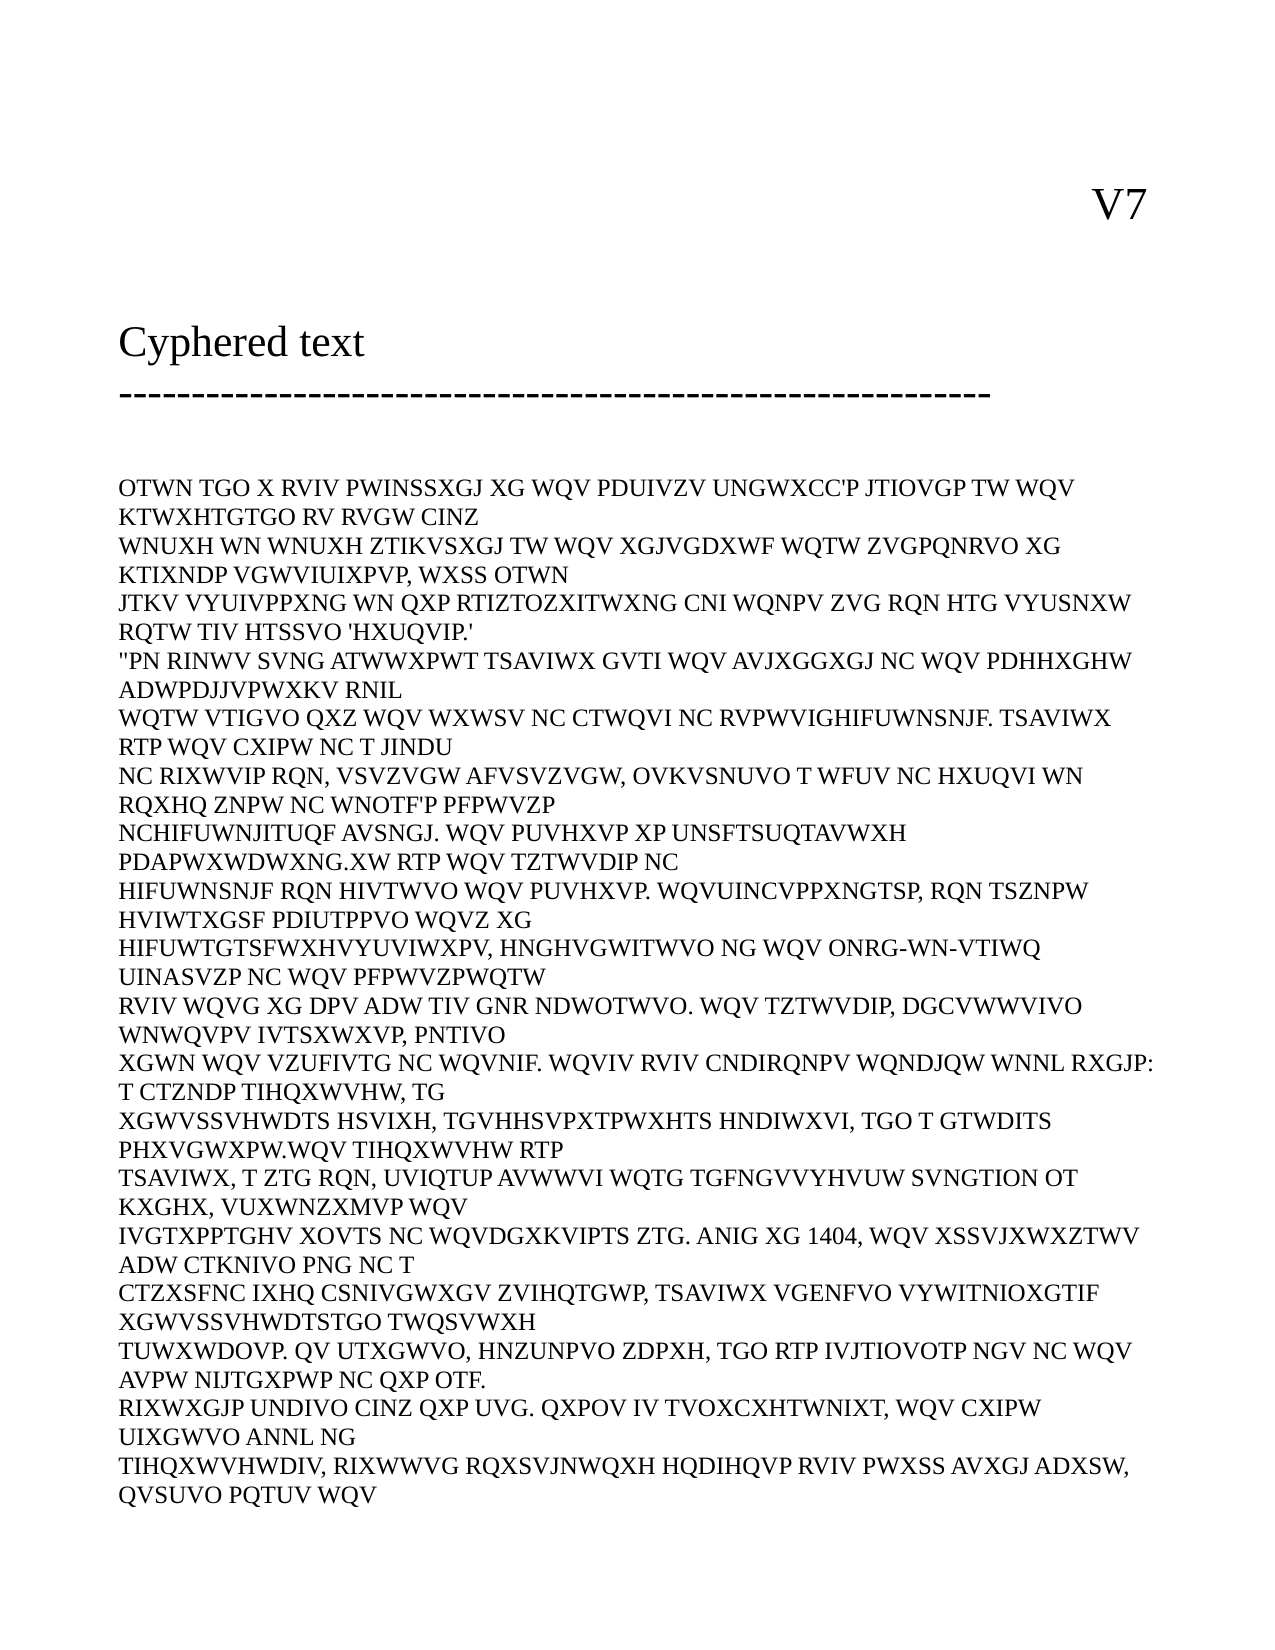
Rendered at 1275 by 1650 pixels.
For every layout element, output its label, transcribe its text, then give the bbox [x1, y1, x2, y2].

text ------------------------------------------------------------ [118, 366, 1157, 416]
text CTZXSFNC IXHQ CSNIVGWXGV ZVIHQTGWP, TSAVIWX VGENFVO VYWITNIOXGTIF XGWVSSVHWDTSTGO TWQSVWXH [118, 1278, 1157, 1336]
text Cyphered text [118, 315, 1157, 366]
text V7 [118, 176, 1157, 229]
text WQTW VTIGVO QXZ WQV WXWSV NC CTWQVI NC RVPWVIGHIFUWNSNJF. TSAVIWX RTP WQV CXIPW NC T JINDU [118, 703, 1157, 761]
text TUWXWDOVP. QV UTXGWVO, HNZUNPVO ZDPXH, TGO RTP IVJTIOVOTP NGV NC WQV AVPW NIJTGXPWP NC QXP OTF. [118, 1336, 1157, 1393]
text HIFUWTGTSFWXHVYUVIWXPV, HNGHVGWITWVO NG WQV ONRG-WN-VTIWQ UINASVZP NC WQV PFPWVZPWQTW [118, 933, 1157, 991]
text RVIV WQVG XG DPV ADW TIV GNR NDWOTWVO. WQV TZTWVDIP, DGCVWWVIVO WNWQVPV IVTSXWXVP, PNTIVO [118, 991, 1157, 1048]
text OTWN TGO X RVIV PWINSSXGJ XG WQV PDUIVZV UNGWXCC'P JTIOVGP TW WQV KTWXHTGTGO RV RVGW CINZ [118, 473, 1157, 531]
text WNUXH WN WNUXH ZTIKVSXGJ TW WQV XGJVGDXWF WQTW ZVGPQNRVO XG KTIXNDP VGWVIUIXPVP, WXSS OTWN [118, 531, 1157, 588]
text HIFUWNSNJF RQN HIVTWVO WQV PUVHXVP. WQVUINCVPPXNGTSP, RQN TSZNPW HVIWTXGSF PDIUTPPVO WQVZ XG [118, 876, 1157, 933]
text TIHQXWVHWDIV, RIXWWVG RQXSVJNWQXH HQDIHQVP RVIV PWXSS AVXGJ ADXSW, QVSUVO PQTUV WQV [118, 1451, 1157, 1508]
text XGWVSSVHWDTS HSVIXH, TGVHHSVPXTPWXHTS HNDIWXVI, TGO T GTWDITS PHXVGWXPW.WQV TIHQXWVHW RTP [118, 1106, 1157, 1163]
text JTKV VYUIVPPXNG WN QXP RTIZTOZXITWXNG CNI WQNPV ZVG RQN HTG VYUSNXW RQTW TIV HTSSVO 'HXUQVIP.' [118, 588, 1157, 646]
text XGWN WQV VZUFIVTG NC WQVNIF. WQVIV RVIV CNDIRQNPV WQNDJQW WNNL RXGJP: T CTZNDP TIHQXWVHW, TG [118, 1048, 1157, 1106]
text NCHIFUWNJITUQF AVSNGJ. WQV PUVHXVP XP UNSFTSUQTAVWXH PDAPWXWDWXNG.XW RTP WQV TZTWVDIP NC [118, 818, 1157, 876]
text IVGTXPPTGHV XOVTS NC WQVDGXKVIPTS ZTG. ANIG XG 1404, WQV XSSVJXWXZTWV ADW CTKNIVO PNG NC T [118, 1221, 1157, 1278]
text "PN RINWV SVNG ATWWXPWT TSAVIWX GVTI WQV AVJXGGXGJ NC WQV PDHHXGHW ADWPDJJVPWXKV RNIL [118, 646, 1157, 703]
text RIXWXGJP UNDIVO CINZ QXP UVG. QXPOV IV TVOXCXHTWNIXT, WQV CXIPW UIXGWVO ANNL NG [118, 1393, 1157, 1451]
text NC RIXWVIP RQN, VSVZVGW AFVSVZVGW, OVKVSNUVO T WFUV NC HXUQVI WN RQXHQ ZNPW NC WNOTF'P PFPWVZP [118, 761, 1157, 818]
text TSAVIWX, T ZTG RQN, UVIQTUP AVWWVI WQTG TGFNGVVYHVUW SVNGTION OT KXGHX, VUXWNZXMVP WQV [118, 1163, 1157, 1221]
